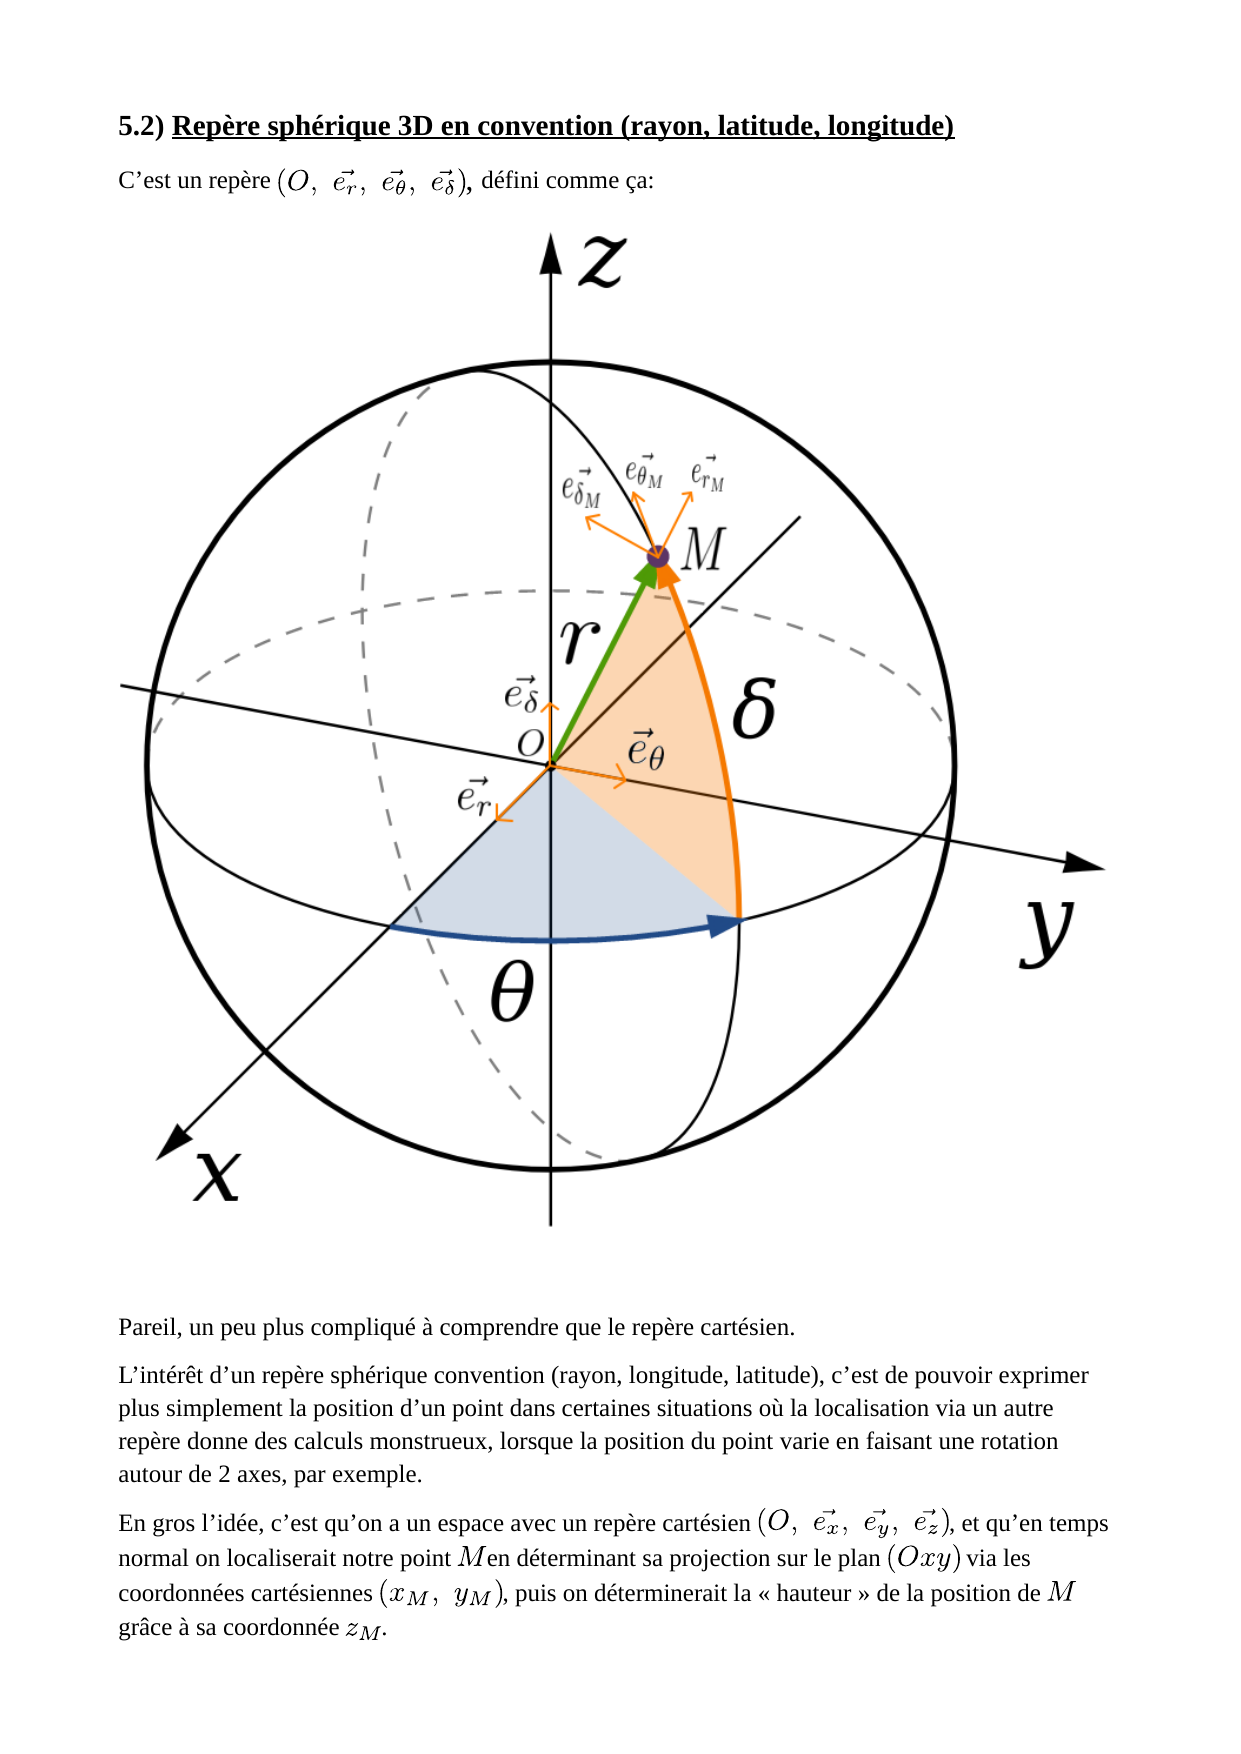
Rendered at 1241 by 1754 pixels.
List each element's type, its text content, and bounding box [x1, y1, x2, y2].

text L’intérêt d’un repère sphérique convention (rayon, longitude, latitude), c’est de pouvoir exprimer plus simplement la position d’un point dans certaines situations où la localisation via un autre repère donne des calculs monstrueux, lorsque la position du point varie en faisant une rotation autour de 2 axes, par exemple. [118, 1360, 1122, 1488]
text C’est un repère , défini comme ça: [118, 161, 1122, 197]
picture [118, 221, 1123, 1261]
text 5.2) Repère sphérique 3D en convention (rayon, latitude, longitude) [118, 108, 1122, 141]
text Pareil, un peu plus compliqué à comprendre que le repère cartésien. [118, 1312, 1122, 1341]
text En gros l’idée, c’est qu’on a un espace avec un repère cartésien , et qu’en temps normal on localiserait notre point en déterminant sa projection sur le plan via les coordonnées cartésiennes , puis on déterminerait la « hauteur » de la position de grâce à sa coordonnée . [118, 1506, 1122, 1641]
